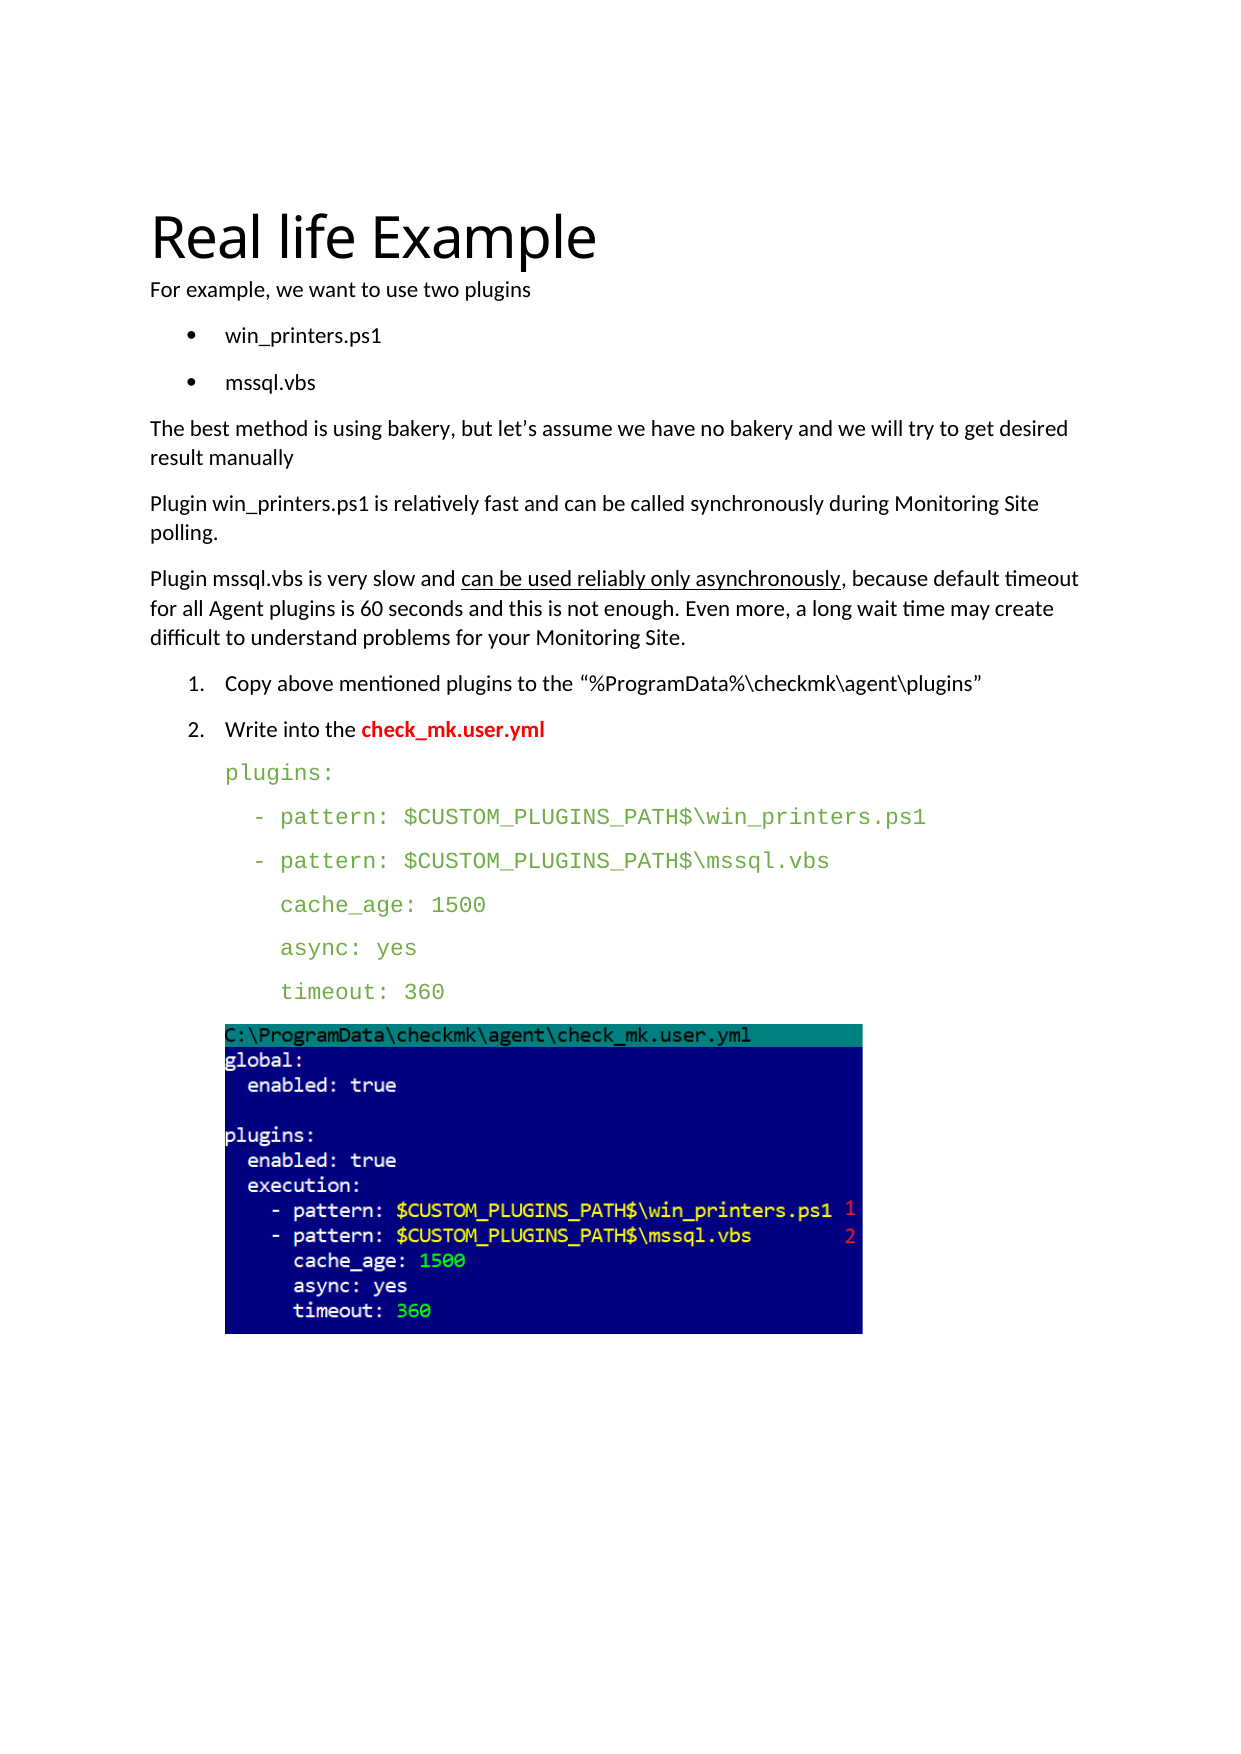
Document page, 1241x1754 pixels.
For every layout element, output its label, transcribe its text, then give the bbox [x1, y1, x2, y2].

list mssql.vbs [187, 368, 1090, 396]
list win_printers.ps1 [187, 322, 1090, 349]
text For example, we want to use two plugins [150, 276, 1090, 303]
text Plugin win_printers.ps1 is relatively fast and can be called synchronously during Monitoring Site polling. [150, 489, 1090, 546]
text Real life Example [150, 196, 1090, 276]
list Copy above mentioned plugins to the “%ProgramData%\checkmk\agent\plugins” [187, 669, 1090, 697]
text cache_age: 1500 [225, 893, 1090, 919]
text The best method is using bakery, but let’s assume we have no bakery and we will try to get desired result manually [150, 414, 1090, 471]
text - pattern: $CUSTOM_PLUGINS_PATH$\mssql.vbs [225, 849, 1090, 875]
text plugins: [225, 761, 1090, 787]
text Plugin mssql.vbs is very slow and can be used reliably only asynchronously, because default timeout for all Agent plugins is 60 seconds and this is not enough. Even more, a long wait time may create difficult to understand problems for your Monitoring Site. [150, 564, 1090, 651]
list Write into the check_mk.user.yml [187, 715, 1090, 743]
text async: yes [225, 937, 1090, 963]
text timeout: 360 [225, 981, 1090, 1007]
text - pattern: $CUSTOM_PLUGINS_PATH$\win_printers.ps1 [225, 805, 1090, 831]
